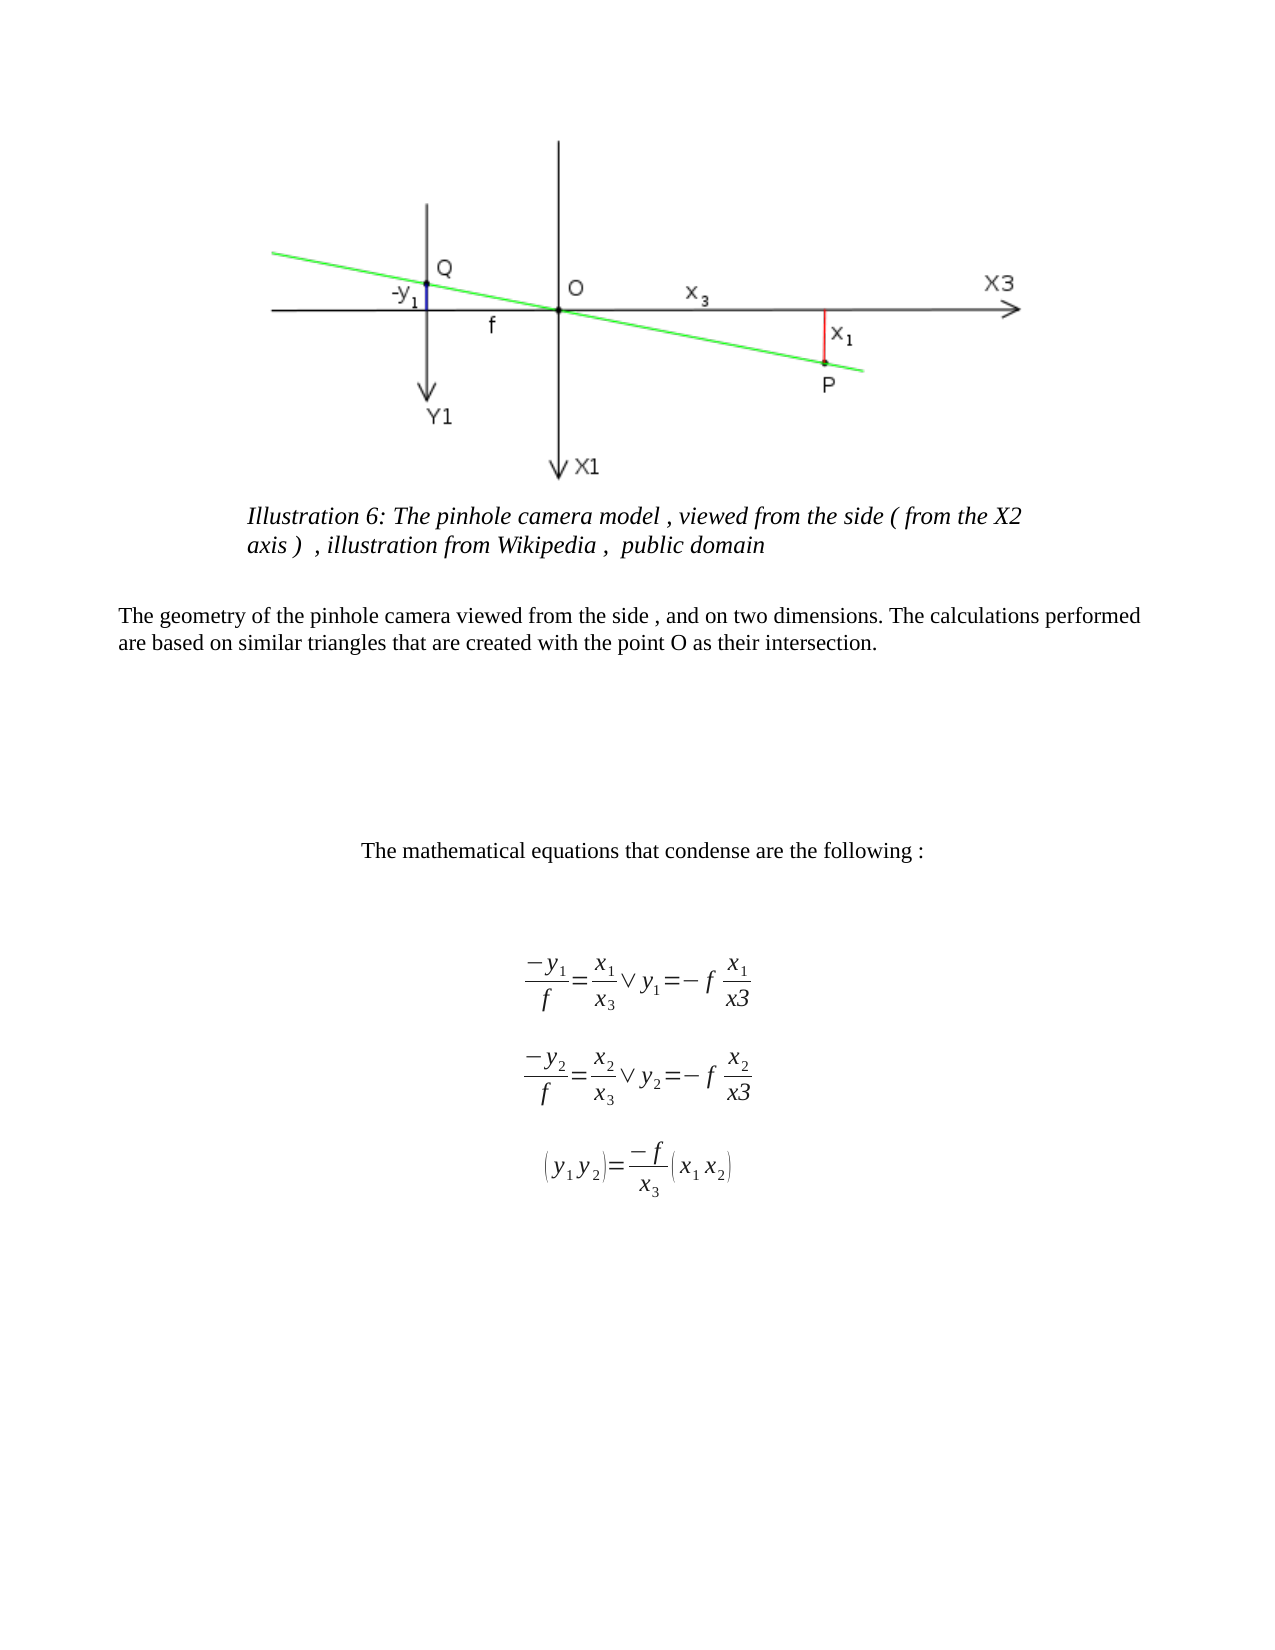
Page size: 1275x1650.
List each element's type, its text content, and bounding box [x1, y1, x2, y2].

text The geometry of the pinhole camera viewed from the side , and on two dimensions. The calculations performed are based on similar triangles that are created with the point O as their intersection. [118, 602, 1157, 655]
text Illustration 6: The pinhole camera model , viewed from the side ( from the X2 axis ) , illustration from Wikipedia , public domain [247, 501, 1028, 558]
text The mathematical equations that condense are the following : [118, 837, 1157, 863]
picture [247, 130, 1029, 501]
